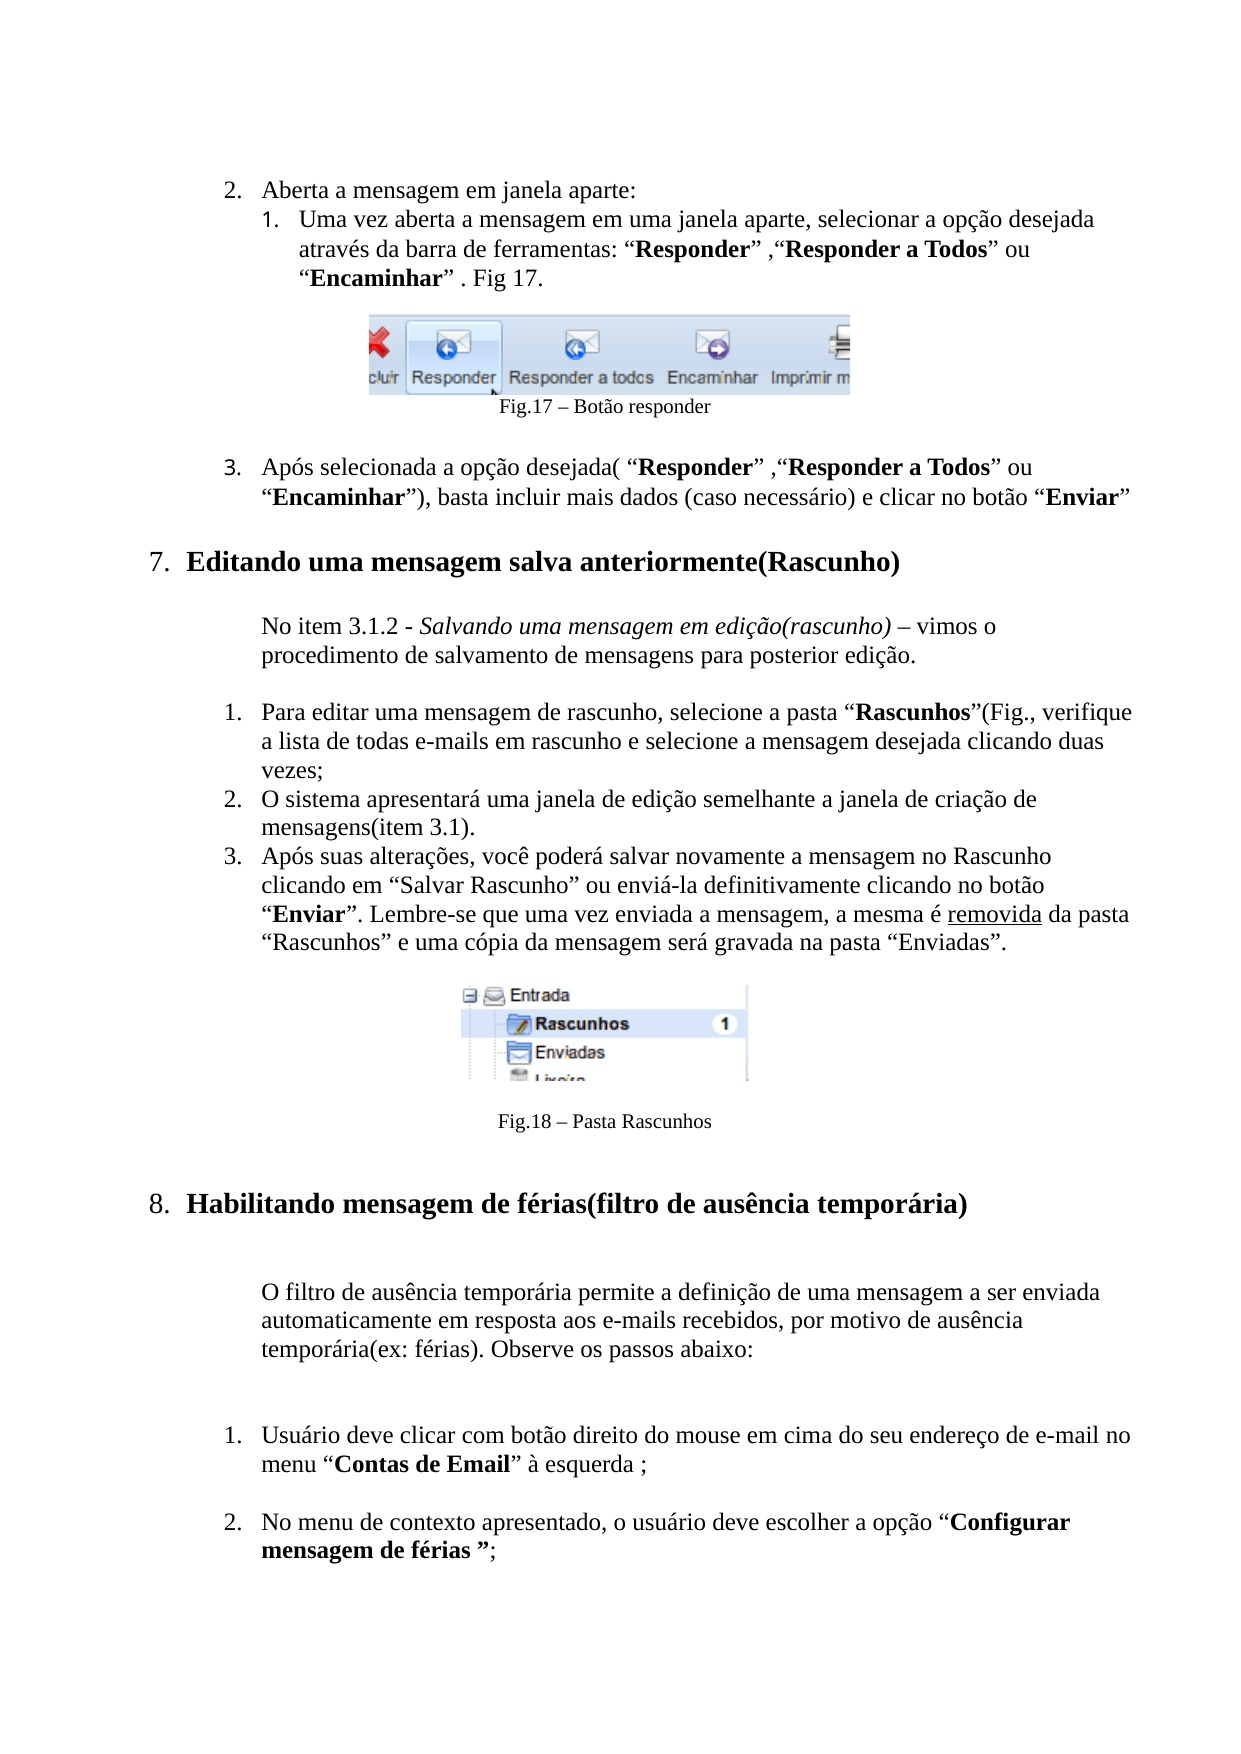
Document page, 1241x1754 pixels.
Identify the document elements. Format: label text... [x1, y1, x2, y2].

list O filtro de ausência temporária permite a definição de uma mensagem a ser enviada automaticamente em resposta aos e-mails recebidos, por motivo de ausência temporária(ex: férias). Observe os passos abaixo: [223, 1277, 1136, 1363]
list No item 3.1.2 - Salvando uma mensagem em edição(rascunho) – vimos o procedimento de salvamento de mensagens para posterior edição. [223, 611, 1136, 669]
text Fig.18 – Pasta Rascunhos [73, 1109, 1136, 1133]
list No menu de contexto apresentado, o usuário deve escolher a opção “Configurar mensagem de férias ”; [223, 1507, 1136, 1564]
list Habilitando mensagem de férias(filtro de ausência temporária) [148, 1186, 1136, 1219]
list Editando uma mensagem salva anteriormente(Rascunho) [148, 544, 1136, 578]
list O sistema apresentará uma janela de edição semelhante a janela de criação de mensagens(item 3.1). [223, 784, 1136, 841]
list Após selecionada a opção desejada( “Responder” ,“Responder a Todos” ou “Encaminhar”), basta incluir mais dados (caso necessário) e clicar no botão “Enviar” [223, 452, 1136, 511]
list Aberta a mensagem em janela aparte: [223, 176, 1136, 204]
list Após suas alterações, você poderá salvar novamente a mensagem no Rascunho clicando em “Salvar Rascunho” ou enviá-la definitivamente clicando no botão “Enviar”. Lembre-se que uma vez enviada a mensagem, a mesma é removida da pasta “Rascunhos” e uma cópia da mensagem será gravada na pasta “Enviadas”. [223, 841, 1136, 956]
list Usuário deve clicar com botão direito do mouse em cima do seu endereço de e-mail no menu “Contas de Email” à esquerda ; [223, 1421, 1136, 1478]
picture [461, 985, 749, 1081]
list Para editar uma mensagem de rascunho, selecione a pasta “Rascunhos”(Fig., verifique a lista de todas e-mails em rascunho e selecione a mensagem desejada clicando duas vezes; [223, 697, 1136, 784]
text Fig.17 – Botão responder [73, 292, 1136, 418]
list Uma vez aberta a mensagem em uma janela aparte, selecionar a opção desejada através da barra de ferramentas: “Responder” ,“Responder a Todos” ou “Encaminhar” . Fig 17. [261, 204, 1136, 292]
picture [368, 314, 851, 395]
